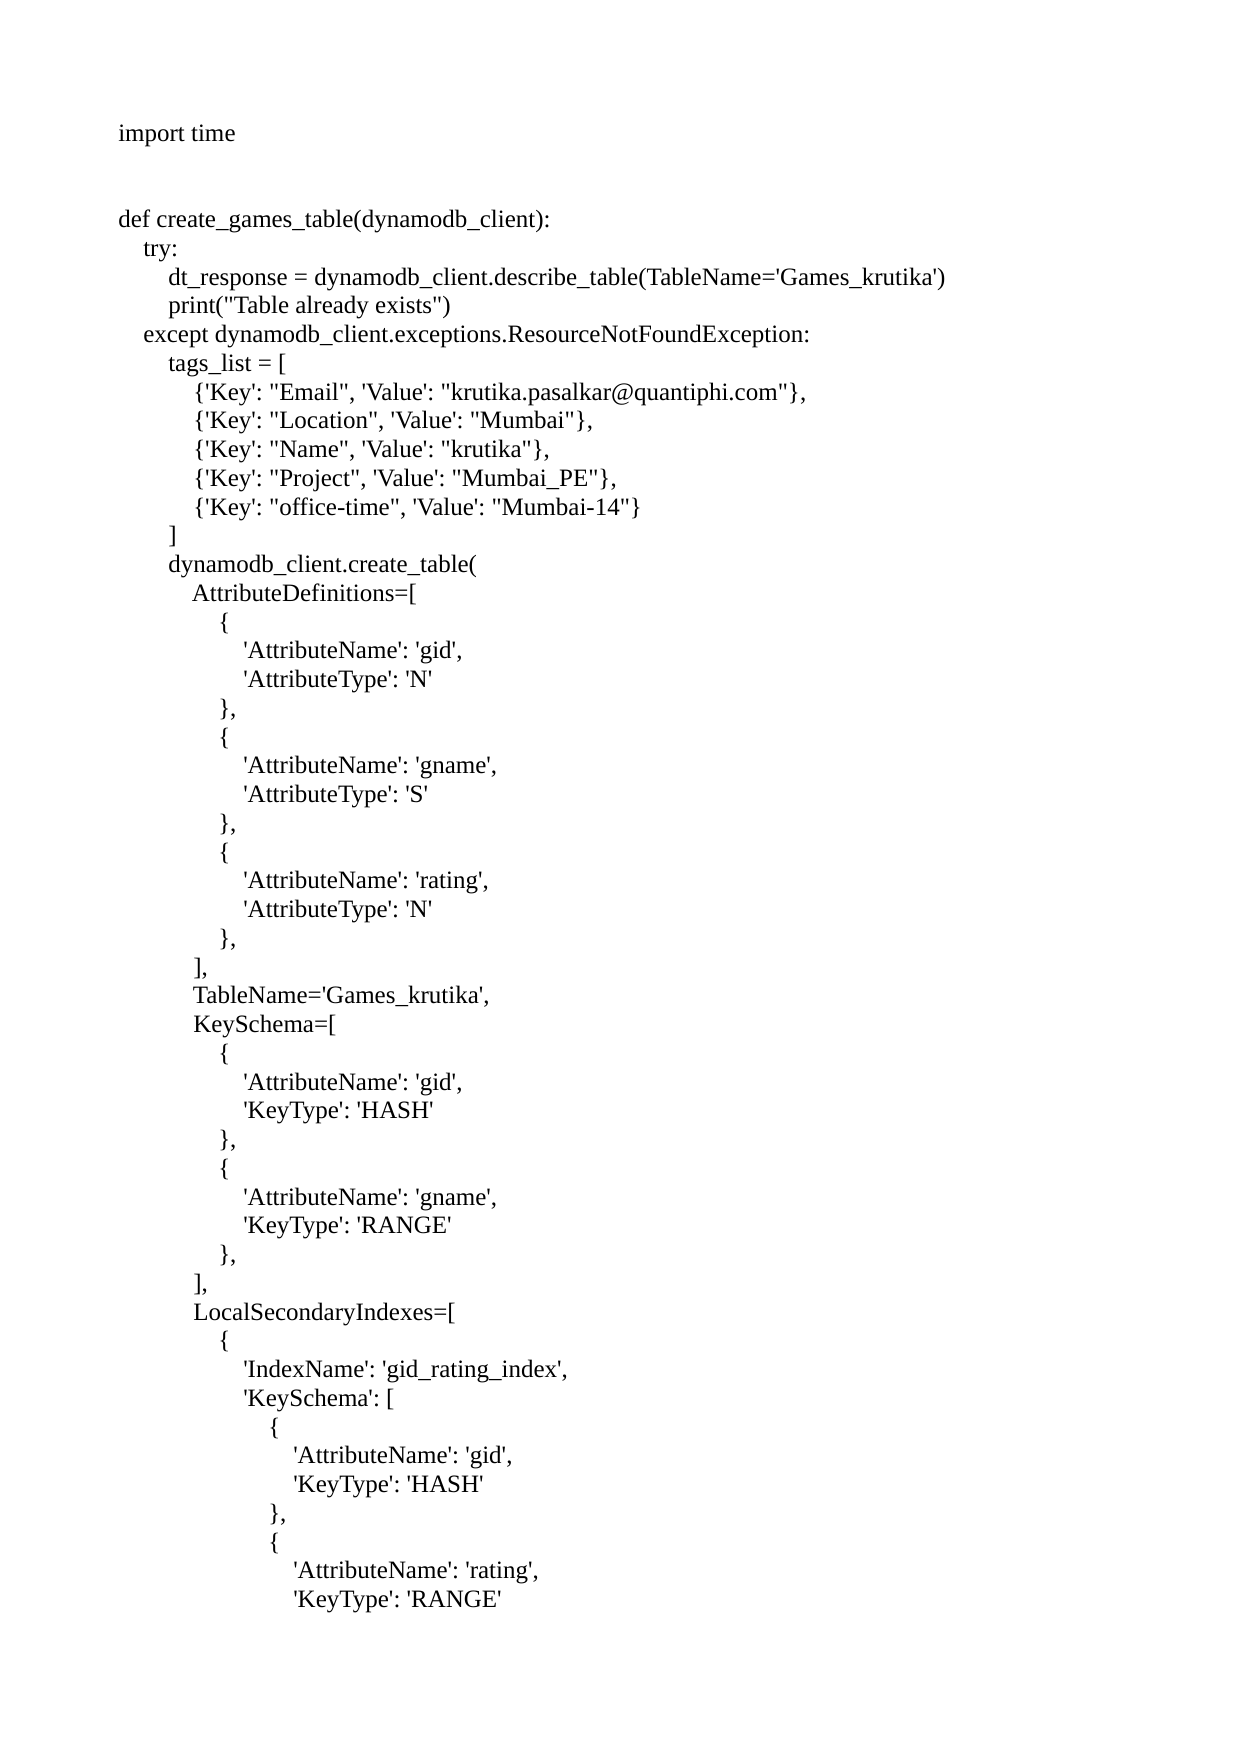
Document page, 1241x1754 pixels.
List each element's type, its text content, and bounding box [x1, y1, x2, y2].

text }, [118, 1498, 1122, 1527]
text }, [118, 808, 1122, 837]
text 'AttributeName': 'rating', [118, 1556, 1122, 1584]
text {'Key': "office-time", 'Value': "Mumbai-14"} [118, 492, 1122, 521]
text ] [118, 521, 1122, 549]
text 'KeyType': 'HASH' [118, 1096, 1122, 1124]
text {'Key': "Name", 'Value': "krutika"}, [118, 434, 1122, 463]
text dynamodb_client.create_table( [118, 549, 1122, 578]
text {'Key': "Email", 'Value': "krutika.pasalkar@quantiphi.com"}, [118, 377, 1122, 406]
text 'AttributeType': 'S' [118, 779, 1122, 808]
text dt_response = dynamodb_client.describe_table(TableName='Games_krutika') [118, 262, 1122, 291]
text print("Table already exists") [118, 291, 1122, 319]
text ], [118, 952, 1122, 981]
text 'IndexName': 'gid_rating_index', [118, 1354, 1122, 1383]
text 'AttributeName': 'gname', [118, 751, 1122, 779]
text KeySchema=[ [118, 1009, 1122, 1038]
text ], [118, 1268, 1122, 1297]
text 'AttributeName': 'gid', [118, 636, 1122, 664]
text 'AttributeName': 'rating', [118, 866, 1122, 894]
text try: [118, 233, 1122, 262]
text }, [118, 923, 1122, 952]
text { [118, 1412, 1122, 1441]
text except dynamodb_client.exceptions.ResourceNotFoundException: [118, 319, 1122, 348]
text TableName='Games_krutika', [118, 981, 1122, 1009]
text { [118, 1153, 1122, 1182]
text tags_list = [ [118, 348, 1122, 377]
text 'AttributeName': 'gid', [118, 1441, 1122, 1469]
text 'AttributeName': 'gid', [118, 1067, 1122, 1096]
text }, [118, 693, 1122, 722]
text {'Key': "Project", 'Value': "Mumbai_PE"}, [118, 463, 1122, 492]
text }, [118, 1124, 1122, 1153]
text def create_games_table(dynamodb_client): [118, 204, 1122, 233]
text AttributeDefinitions=[ [118, 578, 1122, 607]
text { [118, 607, 1122, 636]
text import time [118, 118, 1122, 147]
text 'AttributeType': 'N' [118, 894, 1122, 923]
text 'KeyType': 'RANGE' [118, 1584, 1122, 1613]
text 'AttributeName': 'gname', [118, 1182, 1122, 1211]
text { [118, 1527, 1122, 1556]
text 'AttributeType': 'N' [118, 664, 1122, 693]
text { [118, 1326, 1122, 1354]
text 'KeySchema': [ [118, 1383, 1122, 1412]
text { [118, 1038, 1122, 1067]
text 'KeyType': 'RANGE' [118, 1211, 1122, 1239]
text LocalSecondaryIndexes=[ [118, 1297, 1122, 1326]
text {'Key': "Location", 'Value': "Mumbai"}, [118, 406, 1122, 434]
text { [118, 722, 1122, 751]
text 'KeyType': 'HASH' [118, 1469, 1122, 1498]
text }, [118, 1239, 1122, 1268]
text { [118, 837, 1122, 866]
